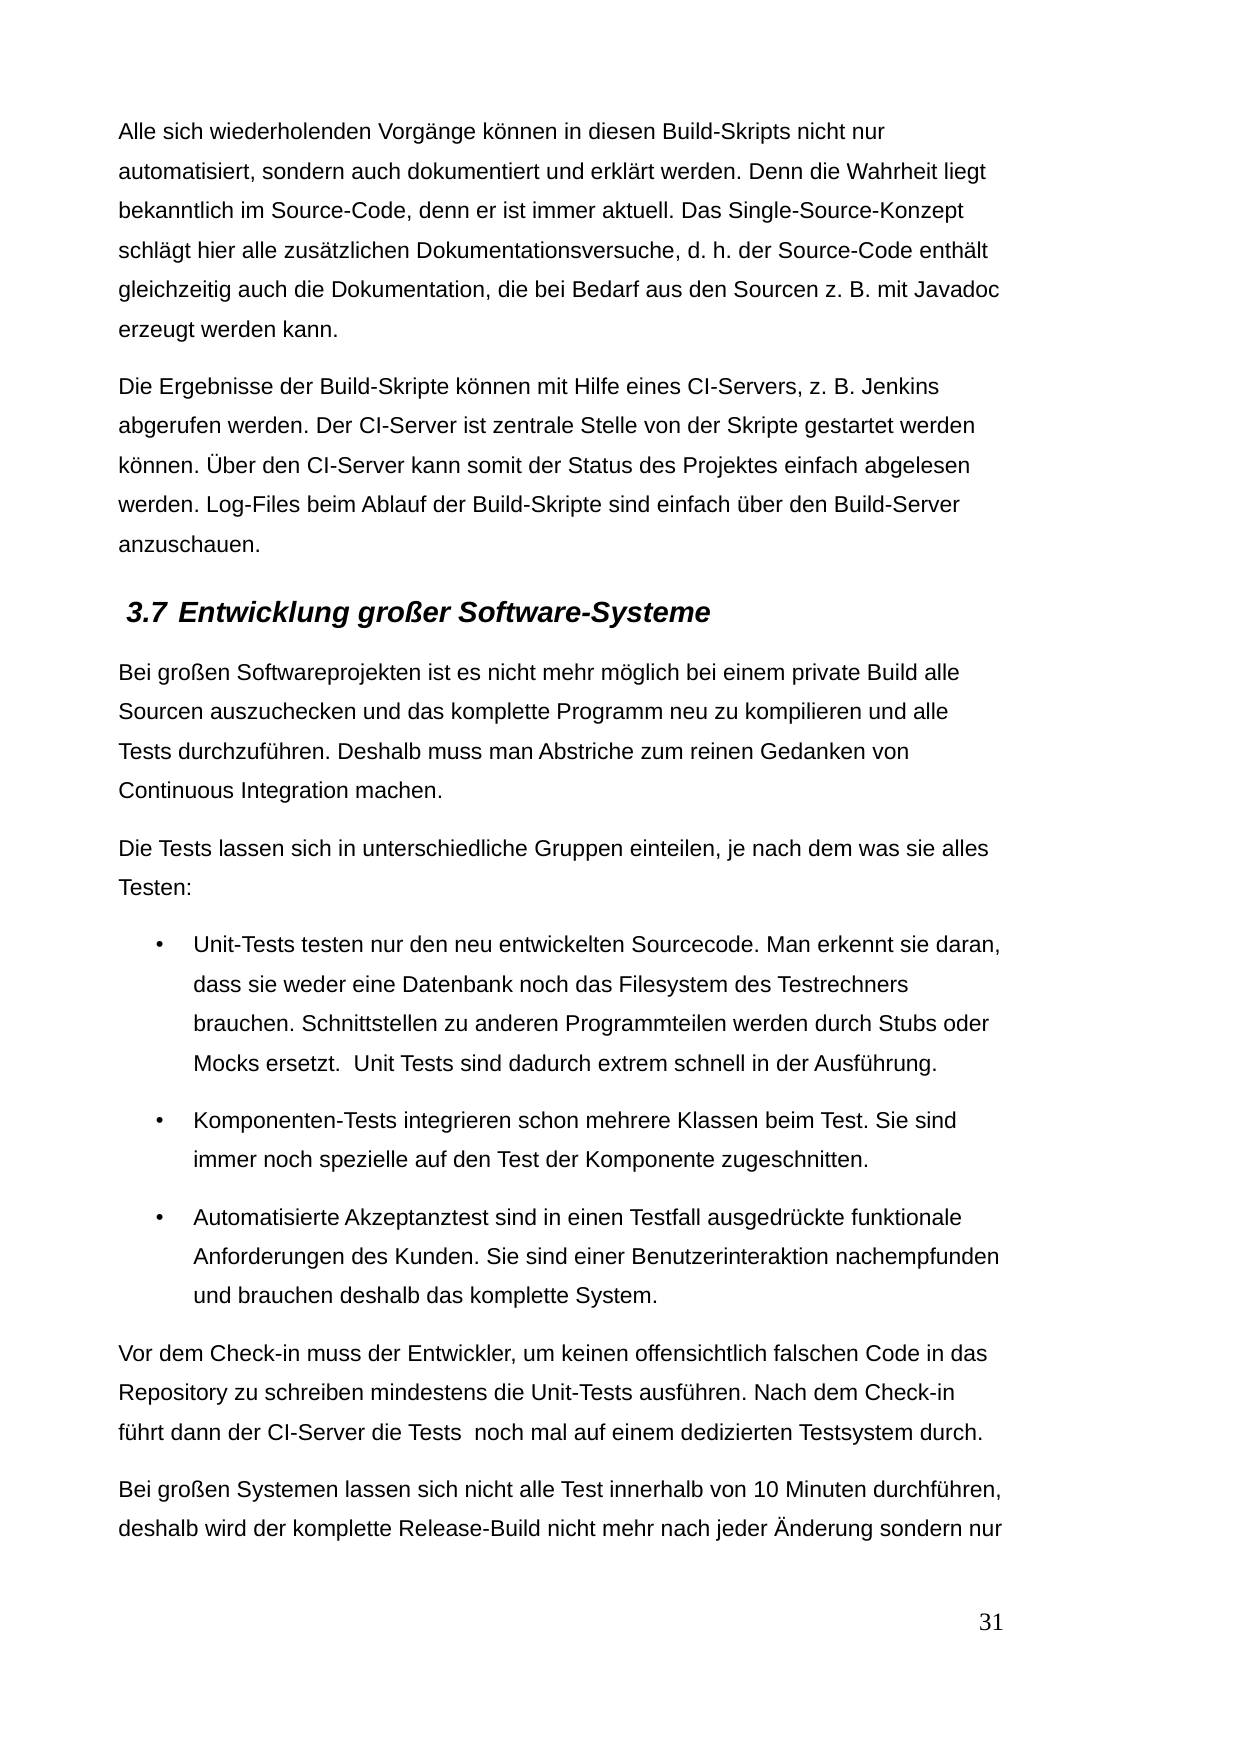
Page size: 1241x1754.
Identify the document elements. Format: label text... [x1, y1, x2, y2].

list Komponenten-Tests integrieren schon mehrere Klassen beim Test. Sie sind immer noch spezielle auf den Test der Komponente zugeschnitten. [156, 1107, 1004, 1173]
list Unit-Tests testen nur den neu entwickelten Sourcecode. Man erkennt sie daran, dass sie weder eine Datenbank noch das Filesystem des Testrechners brauchen. Schnittstellen zu anderen Programmteilen werden durch Stubs oder Mocks ersetzt. Unit Tests sind dadurch extrem schnell in der Ausführung. [156, 931, 1004, 1076]
text Die Ergebnisse der Build-Skripte können mit Hilfe eines CI-Servers, z. B. Jenkins abgerufen werden. Der CI-Server ist zentrale Stelle von der Skripte gestartet werden können. Über den CI-Server kann somit der Status des Projektes einfach abgelesen werden. Log-Files beim Ablauf der Build-Skripte sind einfach über den Build-Server anzuschauen. [118, 373, 1004, 557]
text Bei großen Softwareprojekten ist es nicht mehr möglich bei einem private Build alle Sourcen auszuchecken und das komplette Programm neu zu kompilieren und alle Tests durchzuführen. Deshalb muss man Abstriche zum reinen Gedanken von Continuous Integration machen. [118, 659, 1004, 804]
text Die Tests lassen sich in unterschiedliche Gruppen einteilen, je nach dem was sie alles Testen: [118, 834, 1004, 900]
text Bei großen Systemen lassen sich nicht alle Test innerhalb von 10 Minuten durchführen, deshalb wird der komplette Release-Build nicht mehr nach jeder Änderung sondern nur [118, 1476, 1004, 1542]
text Alle sich wiederholenden Vorgänge können in diesen Build-Skripts nicht nur automatisiert, sondern auch dokumentiert und erklärt werden. Denn die Wahrheit liegt bekanntlich im Source-Code, denn er ist immer aktuell. Das Single-Source-Konzept schlägt hier alle zusätzlichen Dokumentationsversuche, d. h. der Source-Code enthält gleichzeitig auch die Dokumentation, die bei Bedarf aus den Sourcen z. B. mit Javadoc erzeugt werden kann. [118, 118, 1004, 342]
subtitle Entwicklung großer Software-Systeme [118, 595, 1004, 629]
list Automatisierte Akzeptanztest sind in einen Testfall ausgedrückte funktionale Anforderungen des Kunden. Sie sind einer Benutzerinteraktion nachempfunden und brauchen deshalb das komplette System. [156, 1203, 1004, 1309]
text Vor dem Check-in muss der Entwickler, um keinen offensichtlich falschen Code in das Repository zu schreiben mindestens die Unit-Tests ausführen. Nach dem Check-in führt dann der CI-Server die Tests noch mal auf einem dedizierten Testsystem durch. [118, 1339, 1004, 1445]
